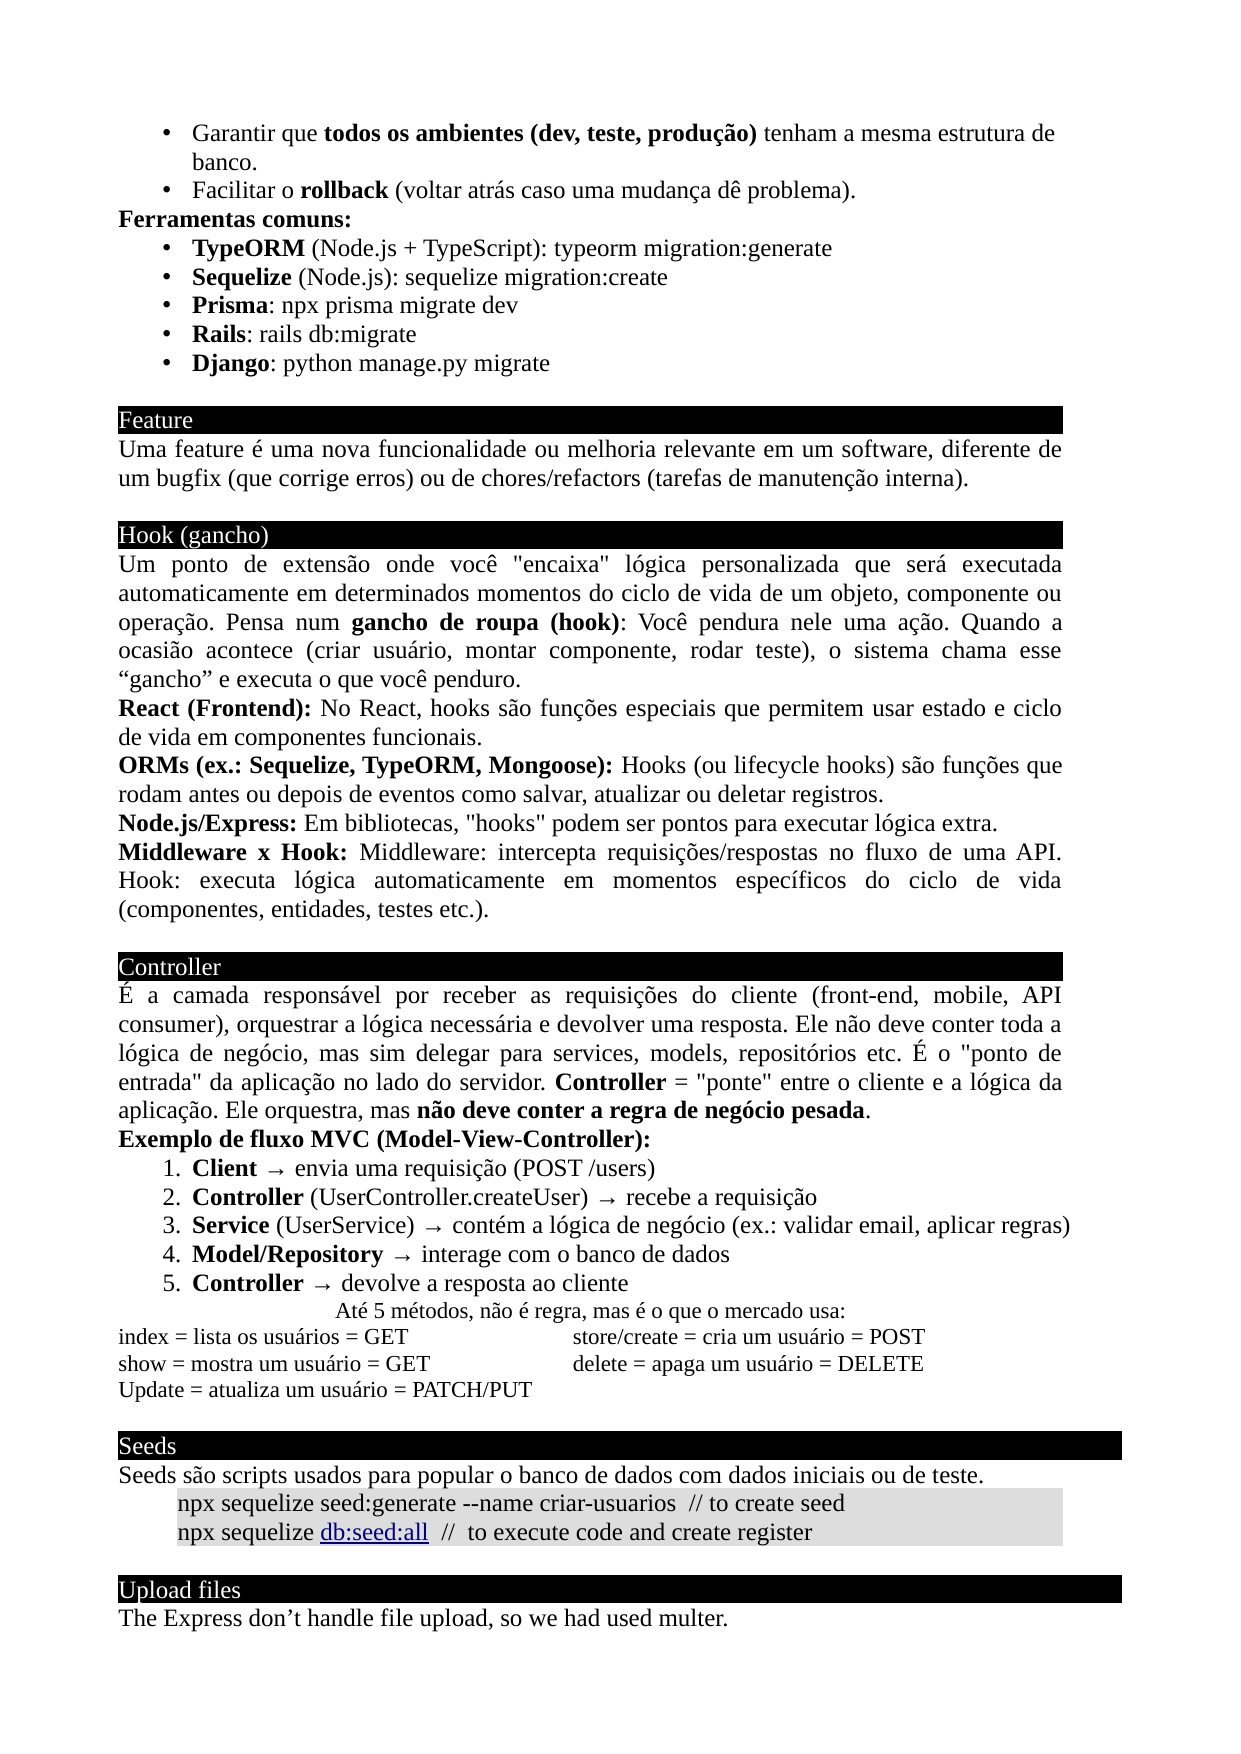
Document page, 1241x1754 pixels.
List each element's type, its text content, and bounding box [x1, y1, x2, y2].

list Controller (UserController.createUser) → recebe a requisição [162, 1182, 1122, 1211]
table_header Até 5 métodos, não é regra, mas é o que o mercado usa: [118, 1297, 1122, 1323]
text É a camada responsável por receber as requisições do cliente (front-end, mobile, API consumer), orquestrar a lógica necessária e devolver uma resposta. Ele não deve conter toda a lógica de negócio, mas sim delegar para services, models, repositórios etc. É o "ponto de entrada" da aplicação no lado do servidor. Controller = "ponte" entre o cliente e a lógica da aplicação. Ele orquestra, mas não deve conter a regra de negócio pesada. [118, 981, 1063, 1124]
list Client → envia uma requisição (POST /users) [162, 1153, 1122, 1182]
text Um ponto de extensão onde você "encaixa" lógica personalizada que será executada automaticamente em determinados momentos do ciclo de vida de um objeto, componente ou operação. Pensa num gancho de roupa (hook): Você pendura nele uma ação. Quando a ocasião acontece (criar usuário, montar componente, rodar teste), o sistema chama esse “gancho” e executa o que você penduro. [118, 549, 1063, 693]
text npx sequelize db:seed:all // to execute code and create register [177, 1517, 1063, 1546]
text Controller [118, 952, 1063, 981]
text Node.js/Express: Em bibliotecas, "hooks" podem ser pontos para executar lógica extra. [118, 808, 1063, 837]
text Middleware x Hook: Middleware: intercepta requisições/respostas no fluxo de uma API. Hook: executa lógica automaticamente em momentos específicos do ciclo de vida (componentes, entidades, testes etc.). [118, 837, 1063, 923]
list Prisma: npx prisma migrate dev [162, 291, 1122, 319]
list Facilitar o rollback (voltar atrás caso uma mudança dê problema). [162, 176, 1122, 204]
subtitle Ferramentas comuns: [118, 204, 1122, 233]
text Seeds são scripts usados para popular o banco de dados com dados iniciais ou de teste. [118, 1460, 1122, 1488]
text Uma feature é uma nova funcionalidade ou melhoria relevante em um software, diferente de um bugfix (que corrige erros) ou de chores/refactors (tarefas de manutenção interna). [118, 434, 1063, 492]
list Service (UserService) → contém a lógica de negócio (ex.: validar email, aplicar regras) [162, 1211, 1122, 1239]
table_cell delete = apaga um usuário = DELETE [573, 1350, 1122, 1376]
subtitle Exemplo de fluxo MVC (Model-View-Controller): [118, 1124, 1063, 1153]
list Sequelize (Node.js): sequelize migration:create [162, 262, 1122, 291]
list Controller → devolve a resposta ao cliente [162, 1268, 1122, 1297]
list Django: python manage.py migrate [162, 348, 1122, 377]
table_cell show = mostra um usuário = GET [118, 1350, 573, 1376]
text The Express don’t handle file upload, so we had used multer. [118, 1603, 1122, 1632]
text Feature [118, 406, 1063, 434]
list Model/Repository → interage com o banco de dados [162, 1239, 1122, 1268]
table_cell [868, 1376, 1122, 1402]
text Seeds [118, 1431, 1122, 1460]
text Hook (gancho) [118, 521, 1063, 549]
list Garantir que todos os ambientes (dev, teste, produção) tenham a mesma estrutura de banco. [162, 118, 1122, 176]
table_cell store/create = cria um usuário = POST [573, 1323, 1122, 1349]
text npx sequelize seed:generate --name criar-usuarios // to create seed [177, 1488, 1063, 1517]
list Rails: rails db:migrate [162, 319, 1122, 348]
text React (Frontend): No React, hooks são funções especiais que permitem usar estado e ciclo de vida em componentes funcionais. [118, 693, 1063, 751]
table_cell Update = atualiza um usuário = PATCH/PUT [118, 1376, 868, 1402]
table_cell index = lista os usuários = GET [118, 1323, 573, 1349]
list TypeORM (Node.js + TypeScript): typeorm migration:generate [162, 233, 1122, 262]
text Upload files [118, 1575, 1122, 1603]
subtitle ORMs (ex.: Sequelize, TypeORM, Mongoose): Hooks (ou lifecycle hooks) são funções que rodam antes ou depois de eventos como salvar, atualizar ou deletar registros. [118, 751, 1063, 808]
